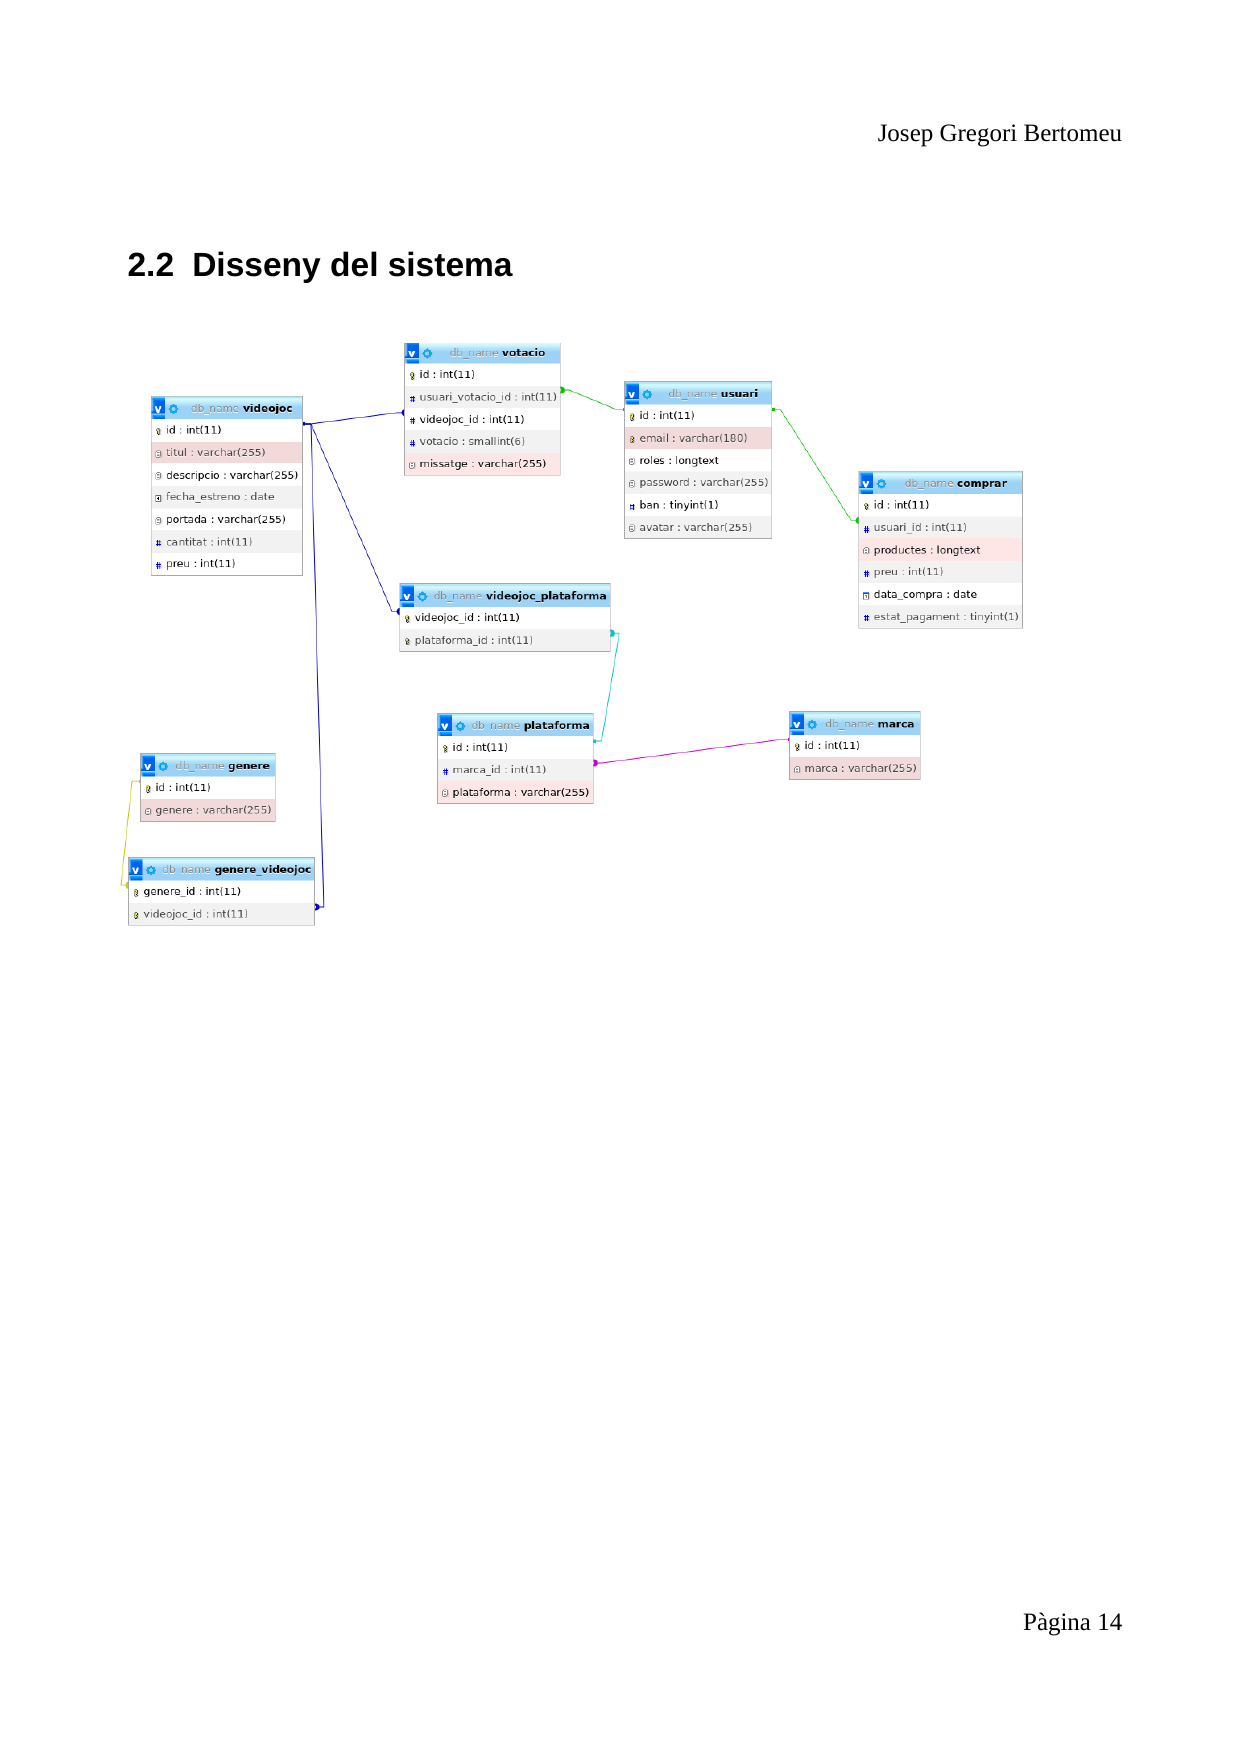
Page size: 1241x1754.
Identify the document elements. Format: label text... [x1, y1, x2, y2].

subtitle Disseny del sistema [118, 245, 1122, 283]
picture [118, 343, 1123, 971]
